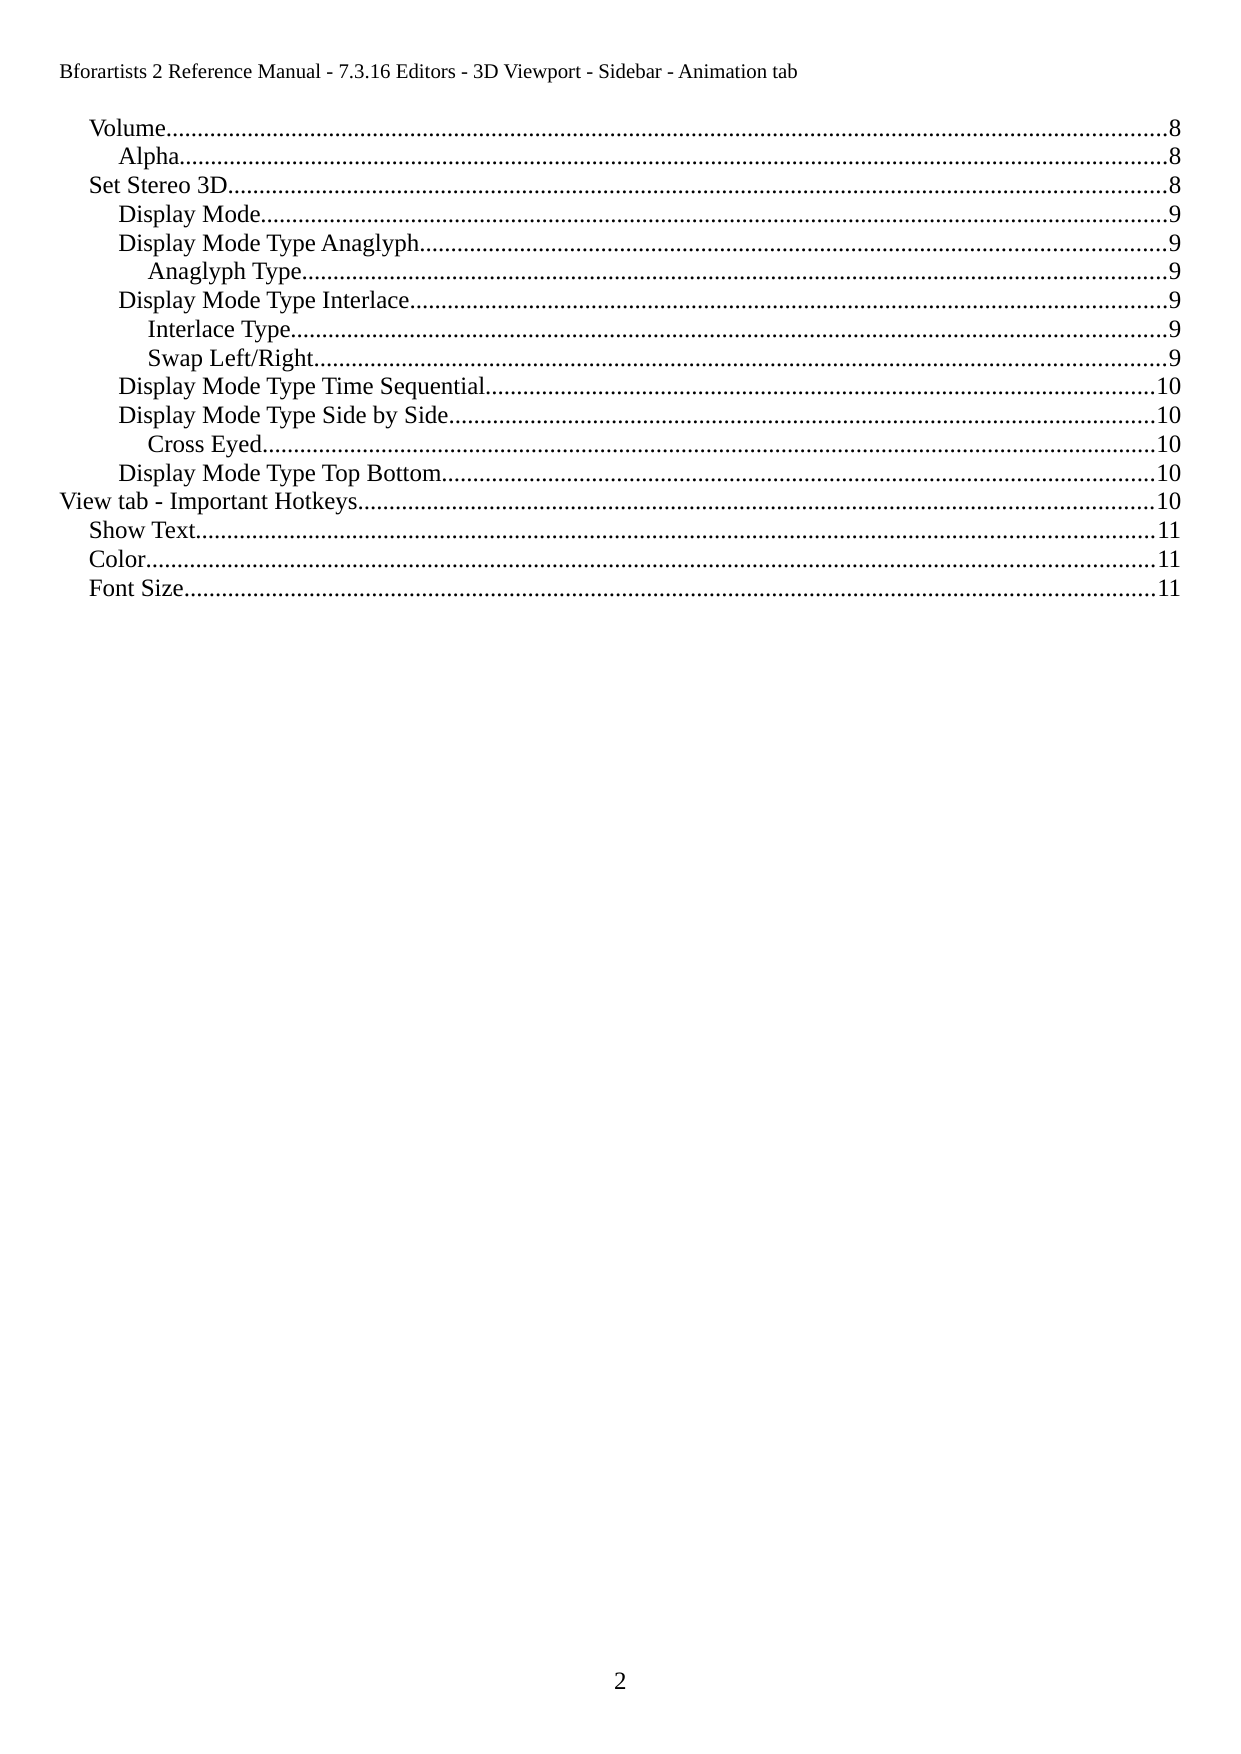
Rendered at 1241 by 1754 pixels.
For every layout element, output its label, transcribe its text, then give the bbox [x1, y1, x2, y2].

text Color 11 [88, 544, 1181, 573]
text Display Mode Type Top Bottom 10 [118, 458, 1181, 486]
text Font Size 11 [88, 573, 1181, 601]
text Volume 8 [88, 113, 1181, 141]
text Set Stereo 3D 8 [88, 170, 1181, 199]
text Display Mode 9 [118, 199, 1181, 228]
text Interlace Type 9 [147, 314, 1181, 343]
text Display Mode Type Time Sequential 10 [118, 371, 1181, 400]
text Anaglyph Type 9 [147, 256, 1181, 285]
text Display Mode Type Anaglyph 9 [118, 228, 1181, 256]
text Cross Eyed 10 [147, 429, 1181, 458]
text Show Text 11 [88, 515, 1181, 544]
text Alpha 8 [118, 141, 1181, 170]
text Display Mode Type Side by Side 10 [118, 400, 1181, 429]
text Display Mode Type Interlace 9 [118, 285, 1181, 314]
text View tab - Important Hotkeys 10 [59, 486, 1181, 515]
text Swap Left/Right 9 [147, 343, 1181, 371]
